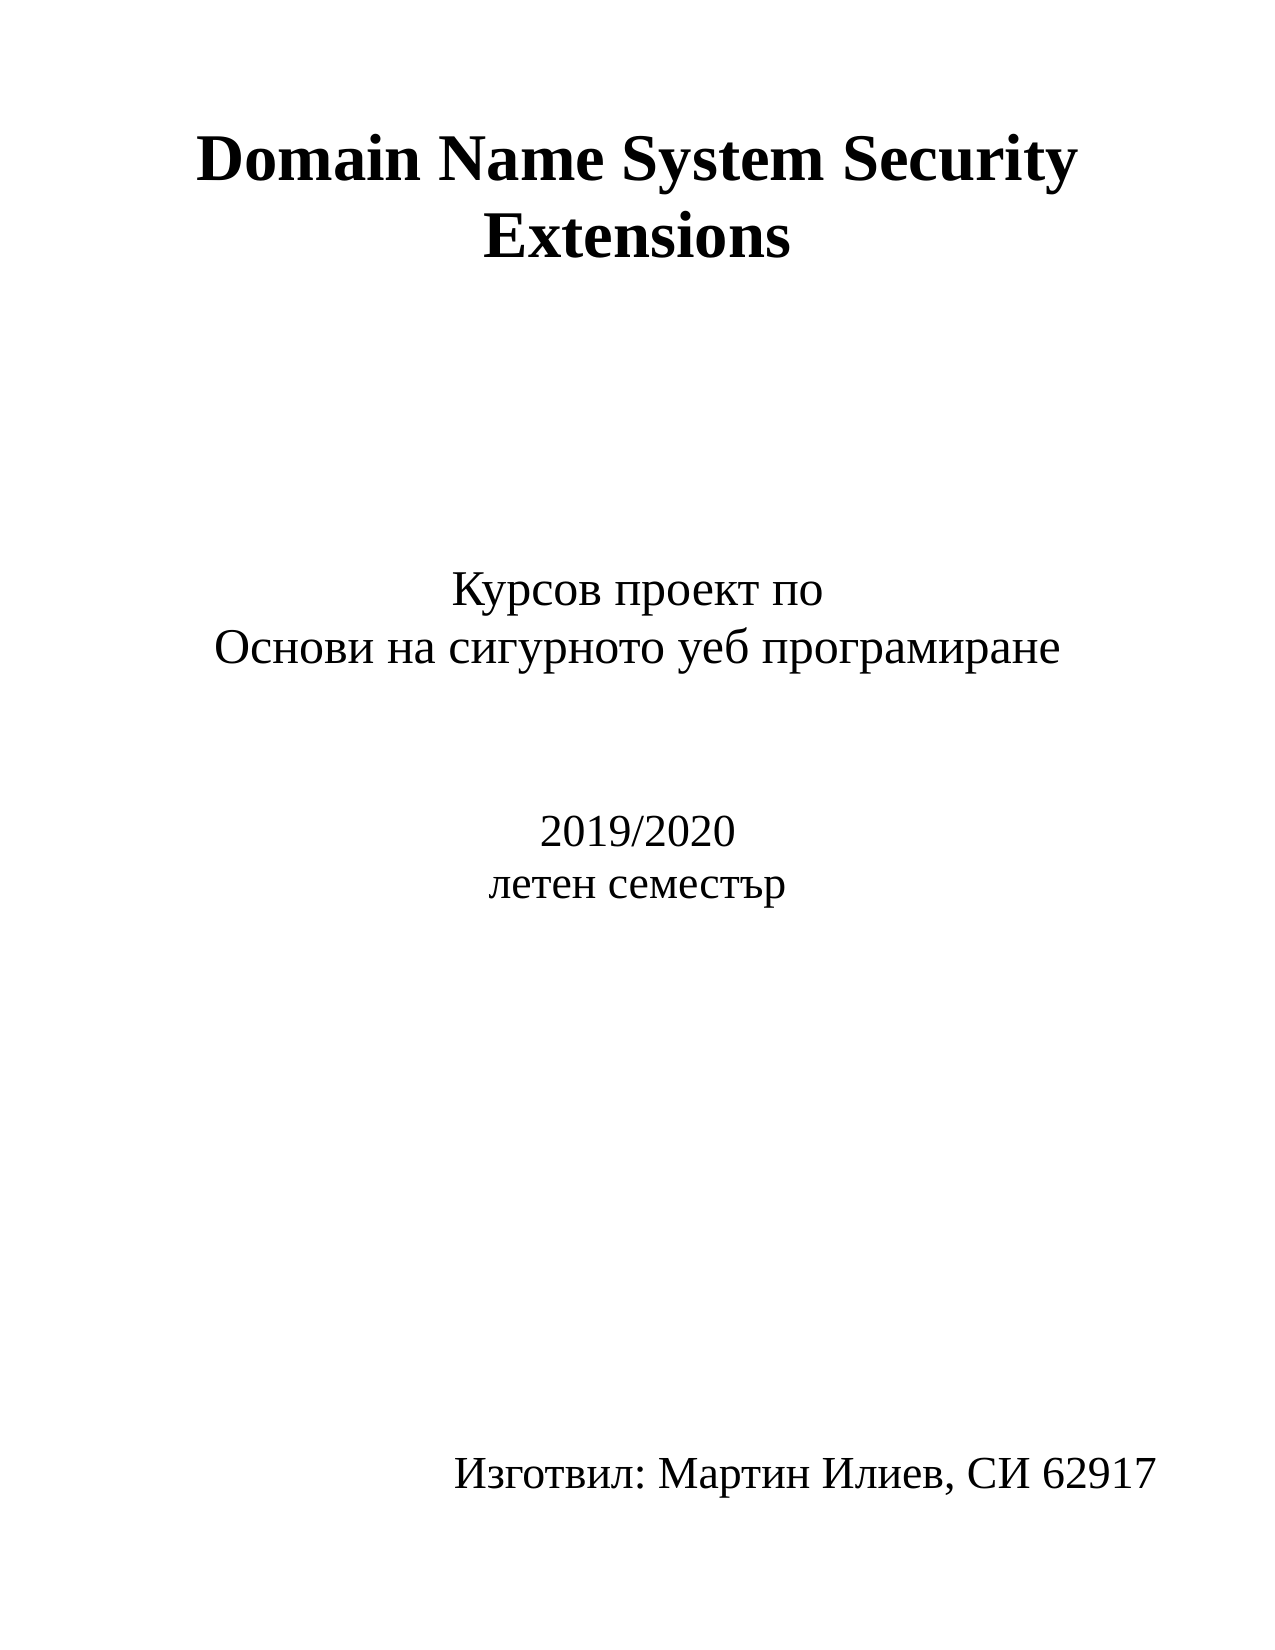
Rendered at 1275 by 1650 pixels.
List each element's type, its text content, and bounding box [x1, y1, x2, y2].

text Domain Name System Security Extensions [118, 118, 1157, 271]
text Курсов проект по [118, 559, 1157, 616]
text Основи на сигурното уеб програмиране [118, 616, 1157, 674]
text 2019/2020 [118, 803, 1157, 856]
text летен семестър [118, 856, 1157, 909]
text Изготвил: Мартин Илиев, СИ 62917 [118, 1445, 1157, 1498]
